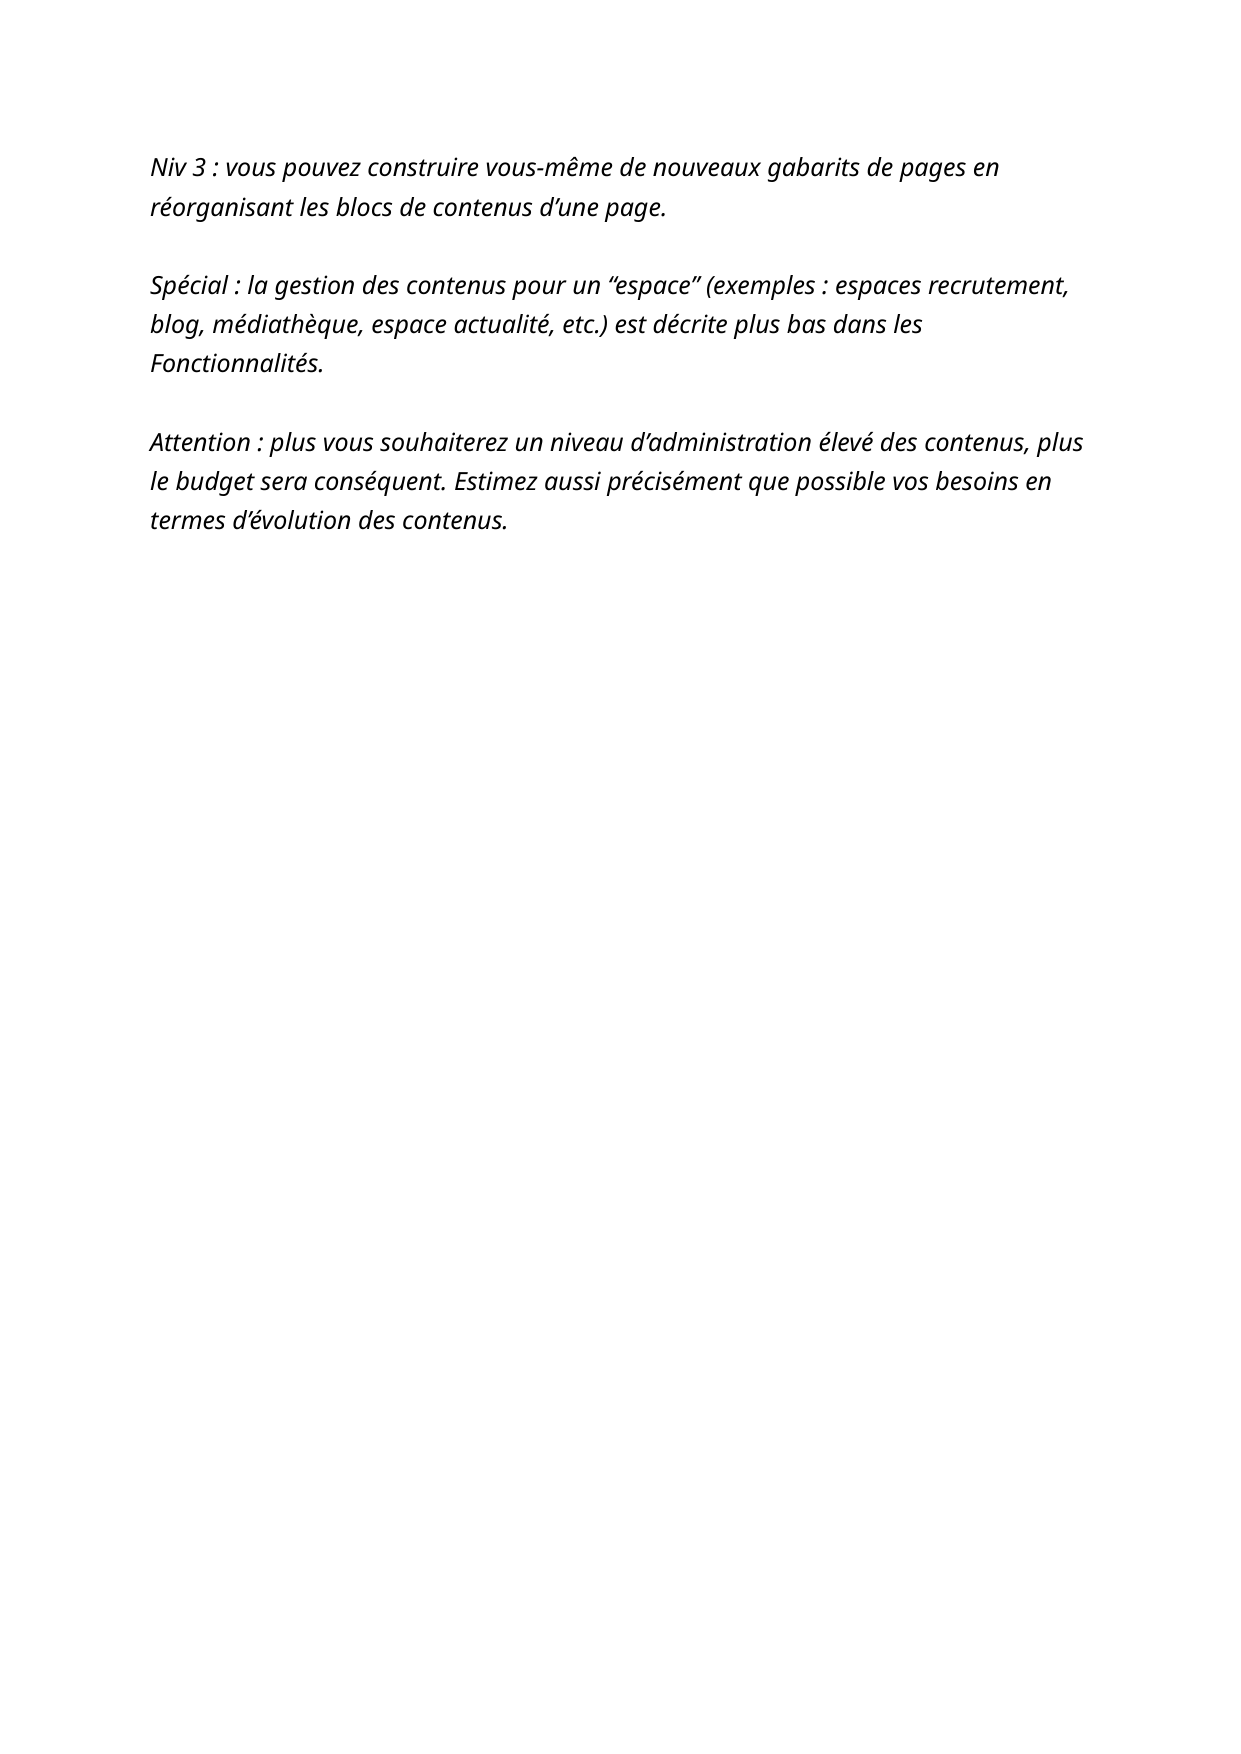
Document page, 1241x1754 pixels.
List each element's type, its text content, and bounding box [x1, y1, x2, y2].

text Attention : plus vous souhaiterez un niveau d’administration élevé des contenus, plus le budget sera conséquent. Estimez aussi précisément que possible vos besoins en termes d’évolution des contenus. [150, 424, 1090, 537]
text Spécial : la gestion des contenus pour un “espace” (exemples : espaces recrutement, blog, médiathèque, espace actualité, etc.) est décrite plus bas dans les Fonctionnalités. [150, 267, 1090, 380]
text Niv 3 : vous pouvez construire vous-même de nouveaux gabarits de pages en réorganisant les blocs de contenus d’une page. [150, 150, 1090, 223]
